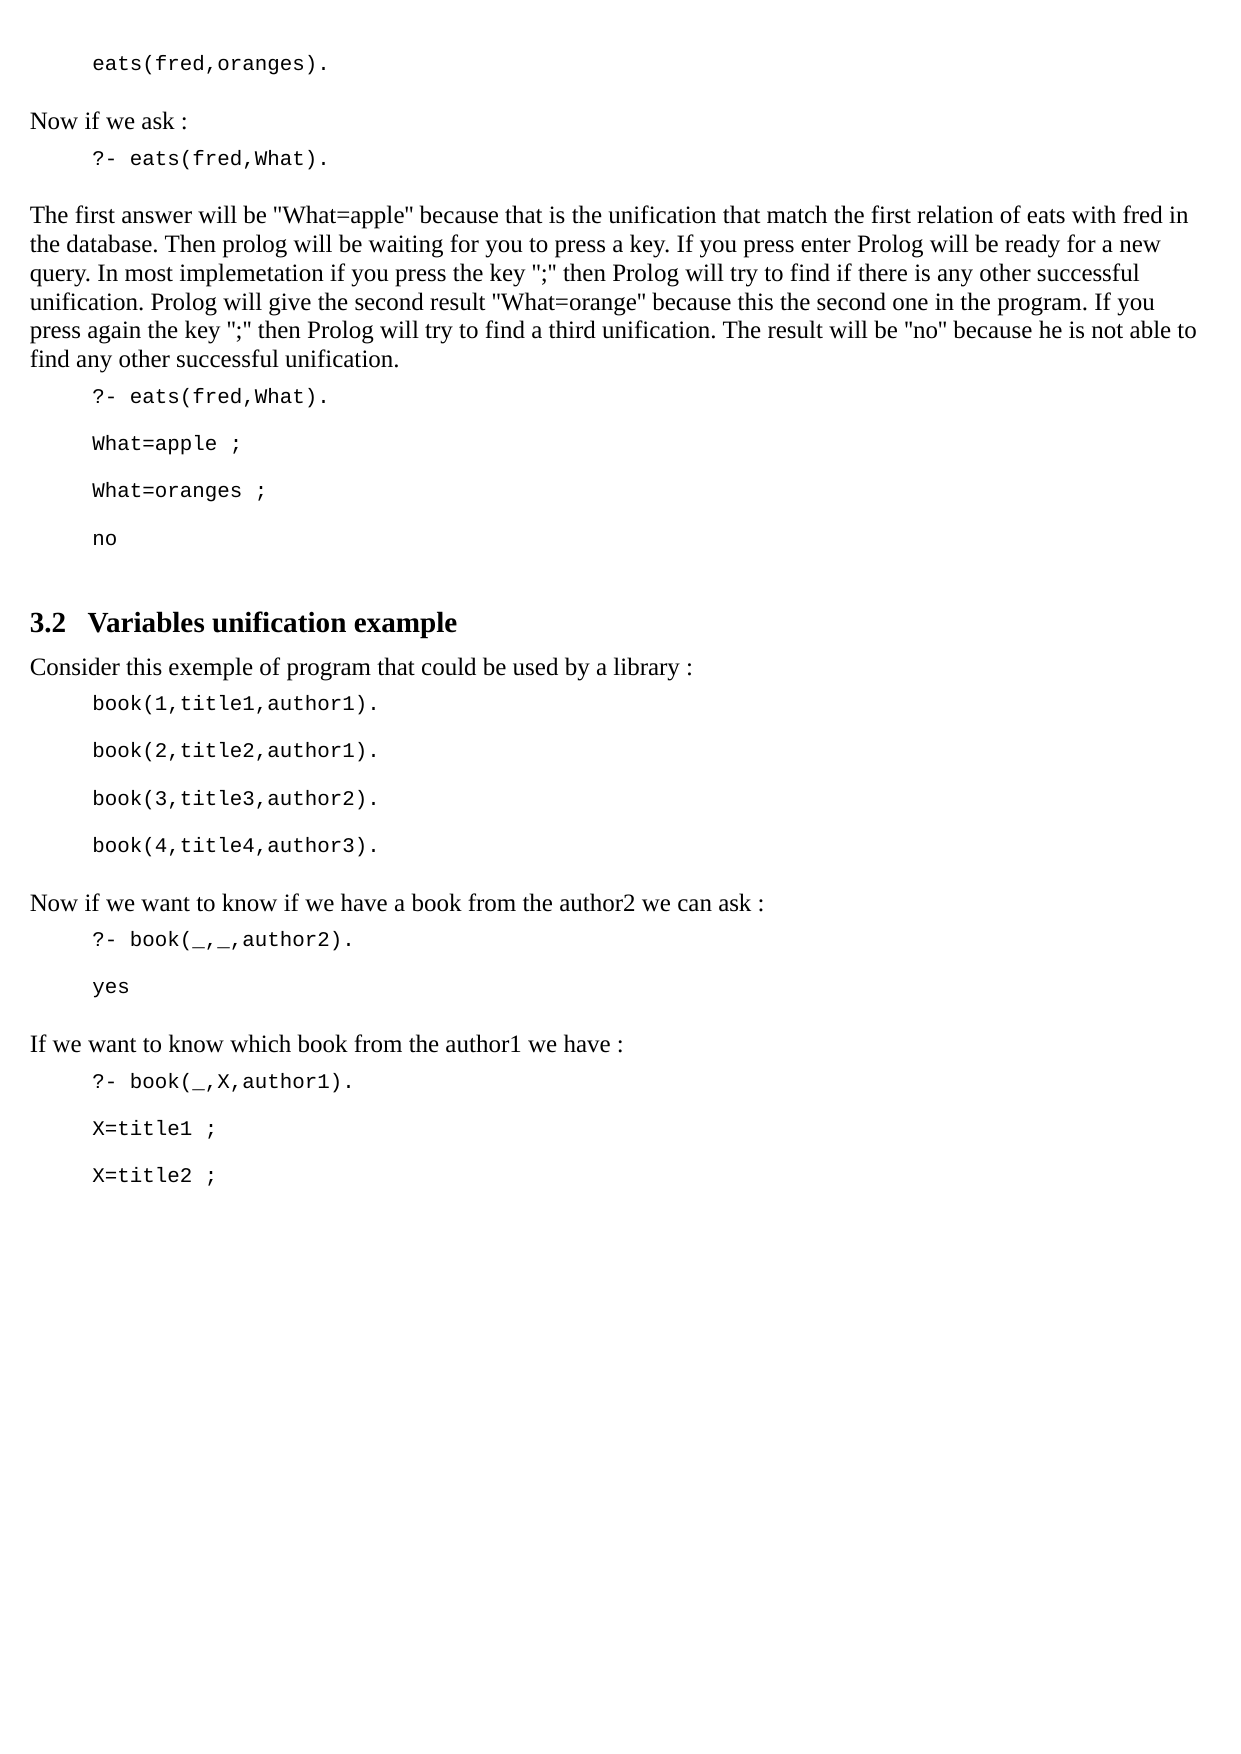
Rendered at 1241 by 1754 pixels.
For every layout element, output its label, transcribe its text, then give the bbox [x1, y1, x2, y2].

text X=title1 ; [29, 1118, 1211, 1142]
text What=apple ; [29, 433, 1211, 457]
text ?- book(_,X,author1). [29, 1071, 1211, 1094]
text Now if we want to know if we have a book from the author2 we can ask : [29, 888, 1211, 917]
text book(4,title4,author3). [29, 835, 1211, 858]
text book(2,title2,author1). [29, 740, 1211, 764]
text yes [29, 976, 1211, 1000]
text X=title2 ; [29, 1165, 1211, 1189]
text no [29, 527, 1211, 551]
text book(3,title3,author2). [29, 787, 1211, 811]
text The first answer will be ''What=apple'' because that is the unification that match the first relation of eats with fred in the database. Then prolog will be waiting for you to press a key. If you press enter Prolog will be ready for a new query. In most implemetation if you press the key '';'' then Prolog will try to find if there is any other successful unification. Prolog will give the second result ''What=orange'' because this the second one in the program. If you press again the key '';'' then Prolog will try to find a third unification. The result will be ''no'' because he is not able to find any other successful unification. [29, 201, 1211, 373]
text ?- book(_,_,author2). [29, 929, 1211, 953]
text ?- eats(fred,What). [29, 147, 1211, 171]
text eats(fred,oranges). [29, 53, 1211, 77]
text Consider this exemple of program that could be used by a library : [29, 652, 1211, 680]
text What=oranges ; [29, 480, 1211, 504]
text book(1,title1,author1). [29, 693, 1211, 717]
text Now if we ask : [29, 106, 1211, 135]
text If we want to know which book from the author1 we have : [29, 1029, 1211, 1058]
subtitle 3.2 Variables unification example [29, 606, 1211, 639]
text ?- eats(fred,What). [29, 386, 1211, 409]
